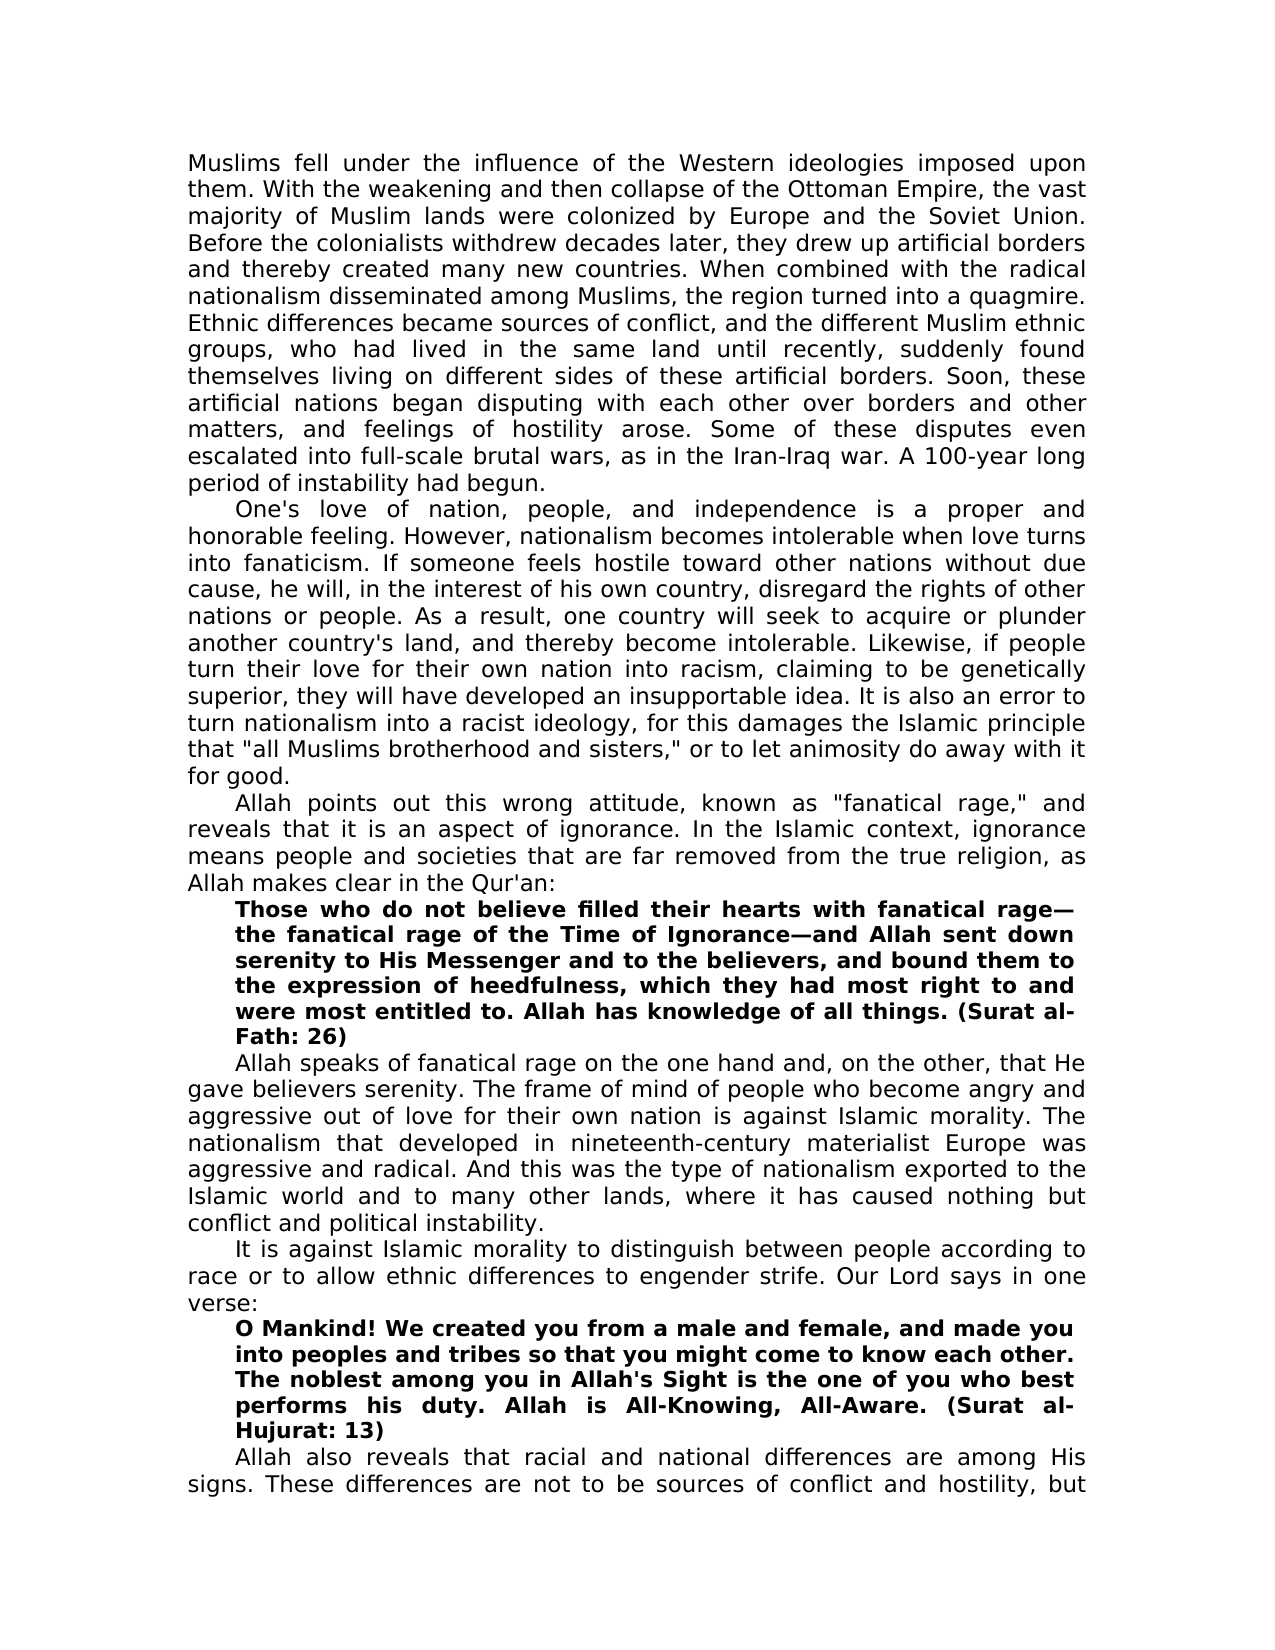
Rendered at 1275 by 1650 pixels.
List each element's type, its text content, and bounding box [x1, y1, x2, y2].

text Those who do not believe filled their hearts with fanatical rage—the fanatical rage of the Time of Ignorance—and Allah sent down serenity to His Messenger and to the believers, and bound them to the expression of heedfulness, which they had most right to and were most entitled to. Allah has knowledge of all things. (Surat al-Fath: 26) [235, 897, 1076, 1050]
text It is against Islamic morality to distinguish between people according to race or to allow ethnic differences to engender strife. Our Lord says in one verse: [187, 1236, 1087, 1316]
text O Mankind! We created you from a male and female, and made you into peoples and tribes so that you might come to know each other. The noblest among you in Allah's Sight is the one of you who best performs his duty. Allah is All-Knowing, All-Aware. (Surat al-Hujurat: 13) [235, 1316, 1076, 1444]
text One's love of nation, people, and independence is a proper and honorable feeling. However, nationalism becomes intolerable when love turns into fanaticism. If someone feels hostile toward other nations without due cause, he will, in the interest of his own country, disregard the rights of other nations or people. As a result, one country will seek to acquire or plunder another country's land, and thereby become intolerable. Likewise, if people turn their love for their own nation into racism, claiming to be genetically superior, they will have developed an insupportable idea. It is also an error to turn nationalism into a racist ideology, for this damages the Islamic principle that "all Muslims brotherhood and sisters," or to let animosity do away with it for good. [187, 497, 1087, 790]
text Allah speaks of fanatical rage on the one hand and, on the other, that He gave believers serenity. The frame of mind of people who become angry and aggressive out of love for their own nation is against Islamic morality. The nationalism that developed in nineteenth-century materialist Europe was aggressive and radical. And this was the type of nationalism exported to the Islamic world and to many other lands, where it has caused nothing but conflict and political instability. [187, 1050, 1087, 1236]
text Allah also reveals that racial and national differences are among His signs. These differences are not to be sources of conflict and hostility, but [187, 1444, 1087, 1497]
text Muslims fell under the influence of the Western ideologies imposed upon them. With the weakening and then collapse of the Ottoman Empire, the vast majority of Muslim lands were colonized by Europe and the Soviet Union. Before the colonialists withdrew decades later, they drew up artificial borders and thereby created many new countries. When combined with the radical nationalism disseminated among Muslims, the region turned into a quagmire. Ethnic differences became sources of conflict, and the different Muslim ethnic groups, who had lived in the same land until recently, suddenly found themselves living on different sides of these artificial borders. Soon, these artificial nations began disputing with each other over borders and other matters, and feelings of hostility arose. Some of these disputes even escalated into full-scale brutal wars, as in the Iran-Iraq war. A 100-year long period of instability had begun. [187, 150, 1087, 497]
text Allah points out this wrong attitude, known as "fanatical rage," and reveals that it is an aspect of ignorance. In the Islamic context, ignorance means people and societies that are far removed from the true religion, as Allah makes clear in the Qur'an: [187, 790, 1087, 897]
